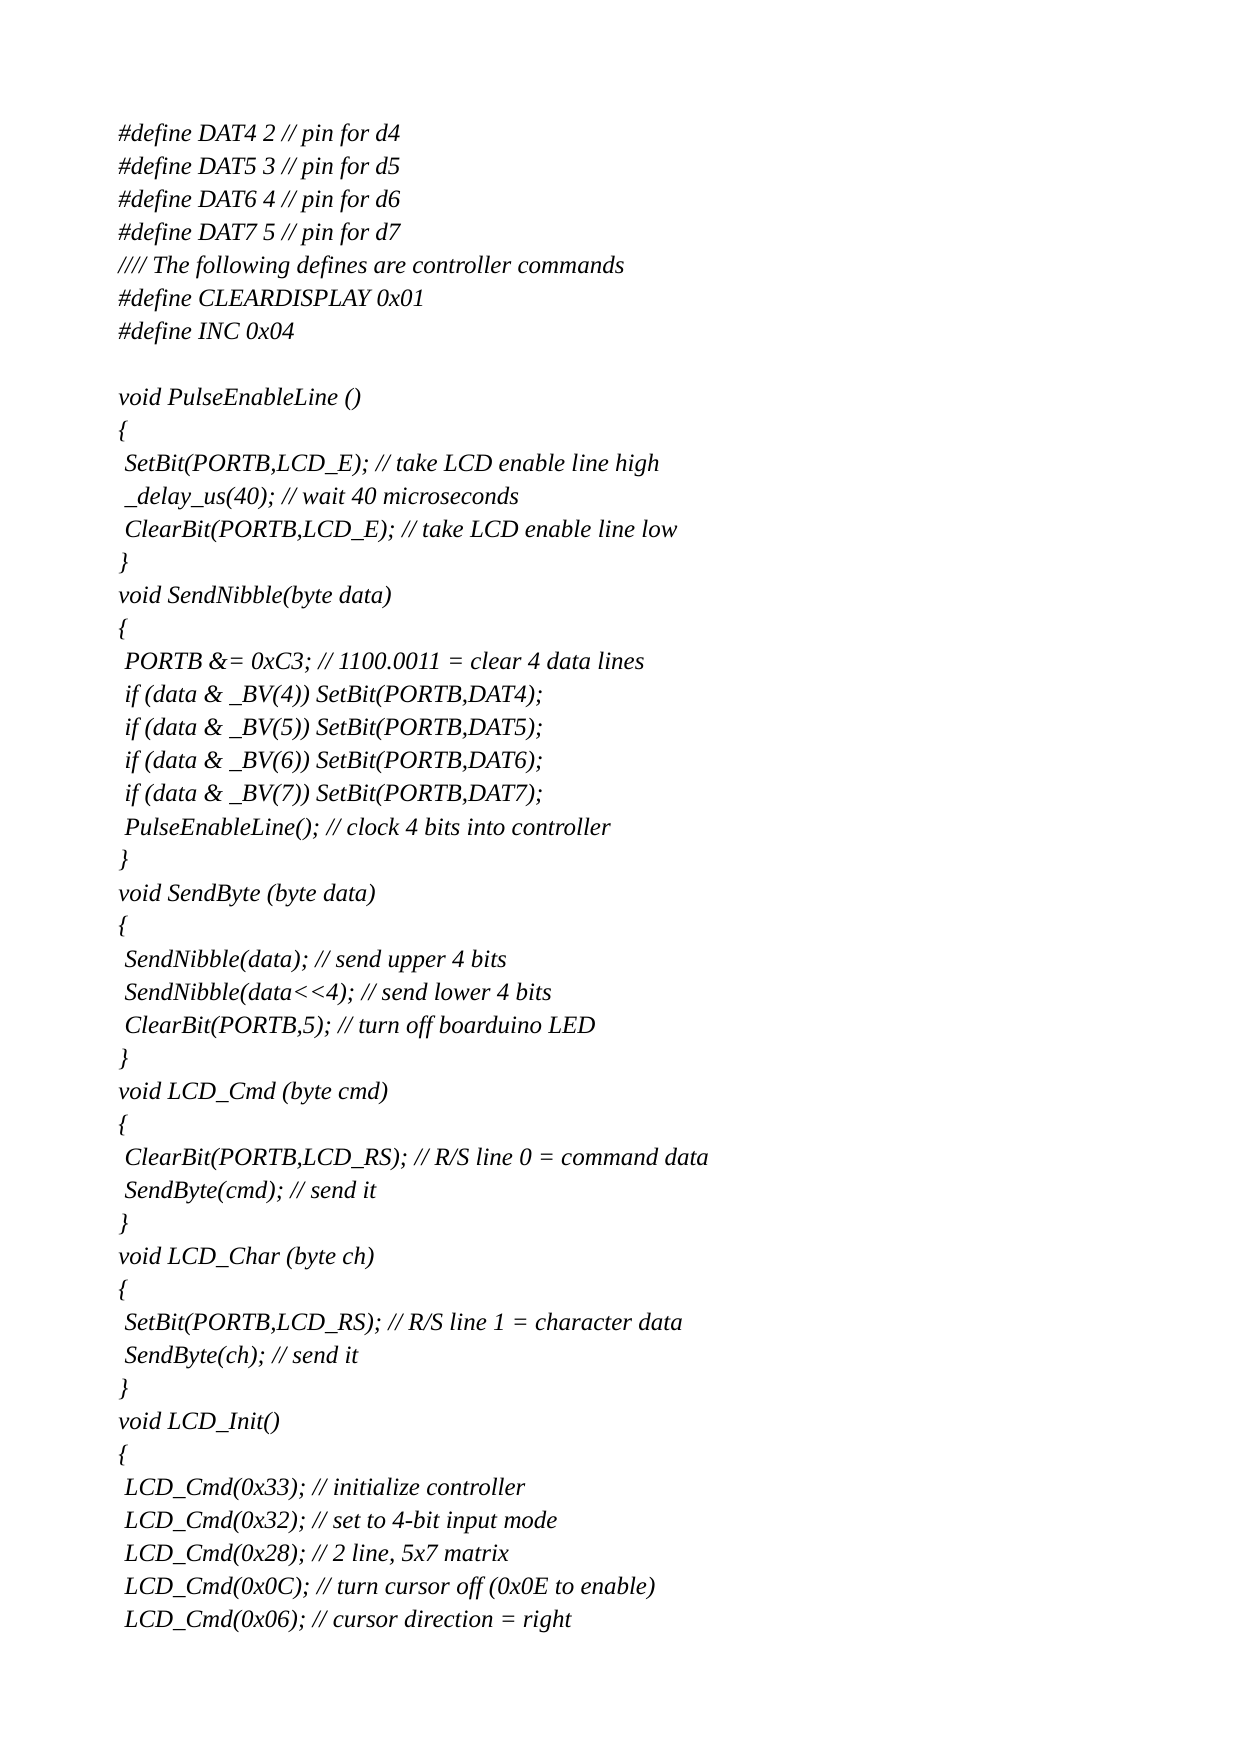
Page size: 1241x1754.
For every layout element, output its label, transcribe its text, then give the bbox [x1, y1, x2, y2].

text SetBit(PORTB,LCD_E); // take LCD enable line high [118, 448, 1122, 477]
text #define INC 0x04 [118, 316, 1122, 345]
text SendByte(cmd); // send it [118, 1175, 1122, 1203]
text SendNibble(data<<4); // send lower 4 bits [118, 977, 1122, 1005]
text #define DAT4 2 // pin for d4 [118, 118, 1122, 147]
text #define DAT6 4 // pin for d6 [118, 184, 1122, 213]
text LCD_Cmd(0x06); // cursor direction = right [118, 1604, 1122, 1633]
text void SendByte (byte data) [118, 878, 1122, 906]
text ClearBit(PORTB,LCD_RS); // R/S line 0 = command data [118, 1142, 1122, 1171]
text if (data & _BV(6)) SetBit(PORTB,DAT6); [118, 746, 1122, 774]
text if (data & _BV(4)) SetBit(PORTB,DAT4); [118, 679, 1122, 708]
text } [118, 844, 1122, 873]
text #define DAT5 3 // pin for d5 [118, 151, 1122, 180]
text if (data & _BV(5)) SetBit(PORTB,DAT5); [118, 712, 1122, 741]
text SetBit(PORTB,LCD_RS); // R/S line 1 = character data [118, 1307, 1122, 1336]
text ClearBit(PORTB,5); // turn off boarduino LED [118, 1010, 1122, 1038]
text } [118, 1043, 1122, 1071]
text void LCD_Init() [118, 1406, 1122, 1435]
text { [118, 1439, 1122, 1468]
text void LCD_Char (byte ch) [118, 1241, 1122, 1269]
text void PulseEnableLine () [118, 382, 1122, 411]
text { [118, 1274, 1122, 1303]
text { [118, 911, 1122, 939]
text } [118, 1208, 1122, 1237]
text if (data & _BV(7)) SetBit(PORTB,DAT7); [118, 778, 1122, 807]
text #define DAT7 5 // pin for d7 [118, 217, 1122, 246]
text } [118, 547, 1122, 576]
text LCD_Cmd(0x0C); // turn cursor off (0x0E to enable) [118, 1571, 1122, 1600]
text PulseEnableLine(); // clock 4 bits into controller [118, 812, 1122, 840]
text } [118, 1373, 1122, 1402]
text #define CLEARDISPLAY 0x01 [118, 283, 1122, 312]
text { [118, 415, 1122, 444]
text ClearBit(PORTB,LCD_E); // take LCD enable line low [118, 514, 1122, 543]
text PORTB &= 0xC3; // 1100.0011 = clear 4 data lines [118, 646, 1122, 675]
text void SendNibble(byte data) [118, 580, 1122, 609]
text LCD_Cmd(0x33); // initialize controller [118, 1472, 1122, 1501]
text LCD_Cmd(0x28); // 2 line, 5x7 matrix [118, 1538, 1122, 1567]
text SendNibble(data); // send upper 4 bits [118, 944, 1122, 972]
text SendByte(ch); // send it [118, 1340, 1122, 1369]
text { [118, 1109, 1122, 1137]
text //// The following defines are controller commands [118, 250, 1122, 279]
text void LCD_Cmd (byte cmd) [118, 1076, 1122, 1104]
text _delay_us(40); // wait 40 microseconds [118, 481, 1122, 510]
text LCD_Cmd(0x32); // set to 4-bit input mode [118, 1505, 1122, 1534]
text { [118, 613, 1122, 642]
